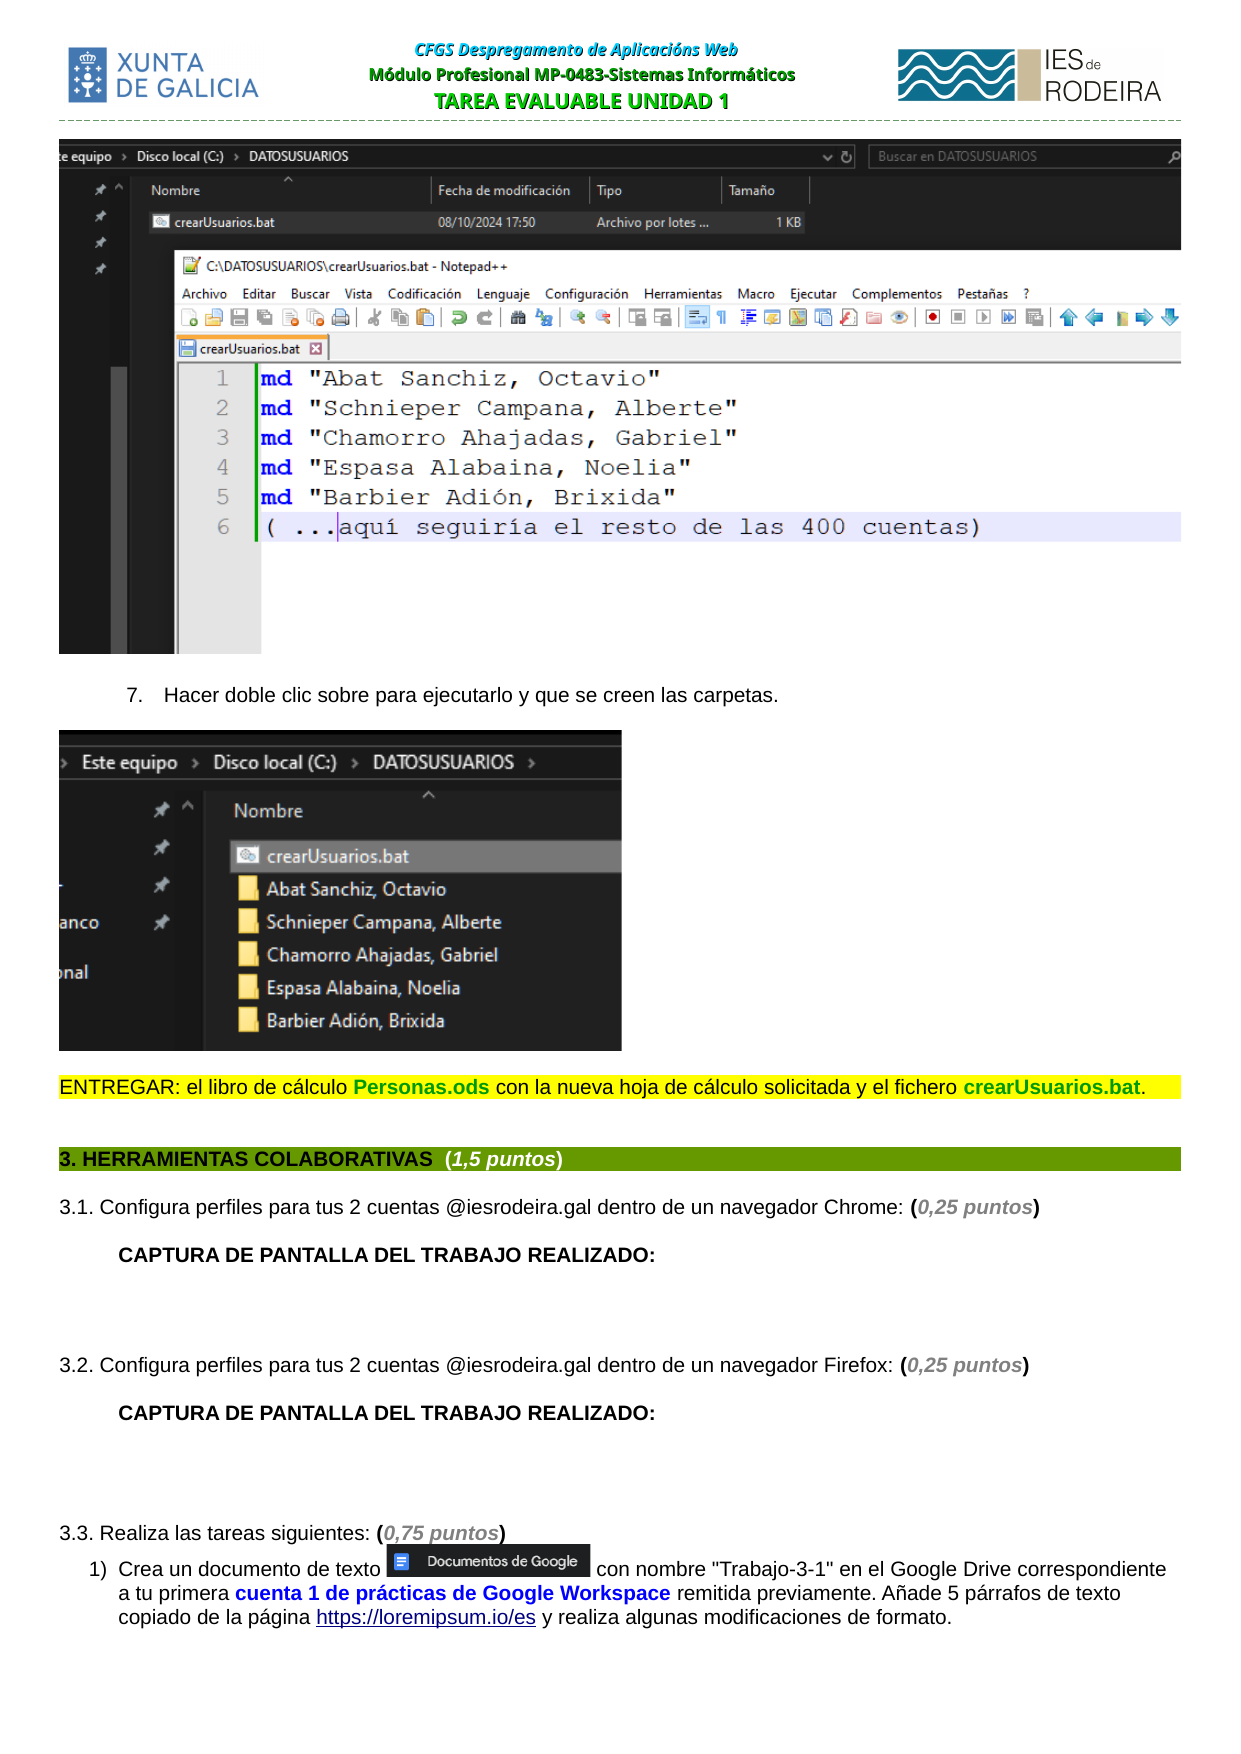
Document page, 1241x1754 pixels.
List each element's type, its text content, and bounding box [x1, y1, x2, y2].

list CAPTURA DE PANTALLA DEL TRABAJO REALIZADO: [89, 1243, 1181, 1267]
picture [897, 48, 1164, 102]
picture [64, 42, 267, 107]
text 3.2. Configura perfiles para tus 2 cuentas @iesrodeira.gal dentro de un navegador Firefox: (0,25 puntos) [59, 1353, 1181, 1377]
list Crea un documento de texto con nombre "Trabajo-3-1" en el Google Drive correspondiente a tu primera cuenta 1 de prácticas de Google Workspace remitida previamente. Añade 5 párrafos de texto copiado de la página https://loremipsum.io/es y realiza algunas modificaciones de formato. [89, 1544, 1181, 1629]
picture [59, 730, 622, 1051]
picture [386, 1544, 591, 1577]
list Hacer doble clic sobre para ejecutarlo y que se creen las carpetas. [126, 683, 1181, 707]
picture [59, 139, 1182, 654]
text ENTREGAR: el libro de cálculo Personas.ods con la nueva hoja de cálculo solicitada y el fichero crearUsuarios.bat. [59, 1075, 1181, 1099]
text 3.3. Realiza las tareas siguientes: (0,75 puntos) [59, 1521, 1181, 1544]
list CAPTURA DE PANTALLA DEL TRABAJO REALIZADO: [89, 1401, 1181, 1425]
text 3.1. Configura perfiles para tus 2 cuentas @iesrodeira.gal dentro de un navegador Chrome: (0,25 puntos) [59, 1195, 1181, 1219]
text 3. HERRAMIENTAS COLABORATIVAS (1,5 puntos) [59, 1147, 1181, 1171]
